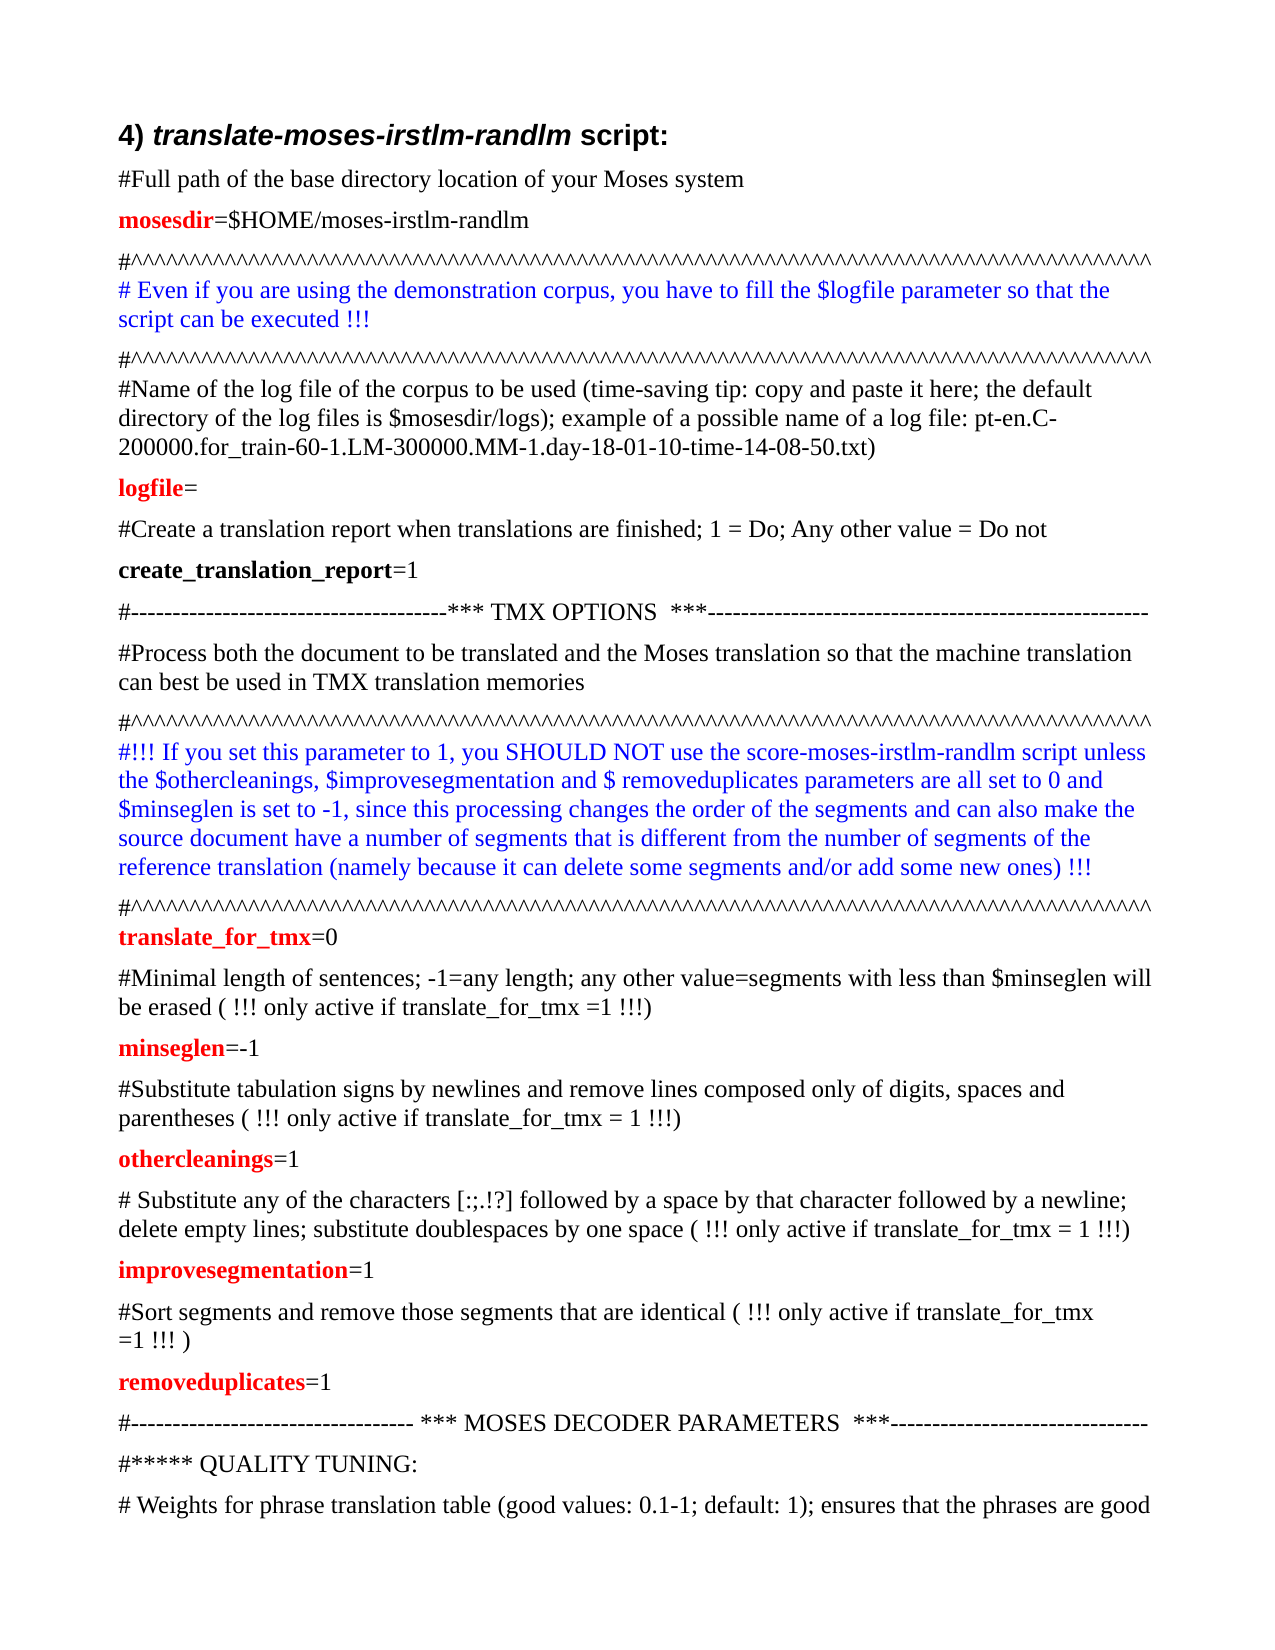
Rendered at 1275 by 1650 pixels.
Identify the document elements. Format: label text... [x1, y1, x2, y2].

text #---------------------------------- *** MOSES DECODER PARAMETERS ***------------------------------- [118, 1408, 1157, 1437]
text #^^^^^^^^^^^^^^^^^^^^^^^^^^^^^^^^^^^^^^^^^^^^^^^^^^^^^^^^^^^^^^^^^^^^^^^^^^^^^^^^^^^^^^^# Even if you are using the demonstration corpus, you have to fill the $logfile parameter so that the script can be executed !!! [118, 247, 1157, 333]
text #Create a translation report when translations are finished; 1 = Do; Any other value = Do not [118, 514, 1157, 543]
text minseglen=-1 [118, 1033, 1157, 1062]
text mosesdir=$HOME/moses-irstlm-randlm [118, 205, 1157, 234]
text #Substitute tabulation signs by newlines and remove lines composed only of digits, spaces and parentheses ( !!! only active if translate_for_tmx = 1 !!!) [118, 1074, 1157, 1132]
text #Full path of the base directory location of your Moses system [118, 164, 1157, 193]
text #Sort segments and remove those segments that are identical ( !!! only active if translate_for_tmx =1 !!! ) [118, 1297, 1157, 1354]
text create_translation_report=1 [118, 555, 1157, 584]
text logfile= [118, 473, 1157, 502]
text #^^^^^^^^^^^^^^^^^^^^^^^^^^^^^^^^^^^^^^^^^^^^^^^^^^^^^^^^^^^^^^^^^^^^^^^^^^^^^^^^^^^^^^^translate_for_tmx=0 [118, 893, 1157, 950]
text #--------------------------------------*** TMX OPTIONS ***----------------------------------------------------- [118, 597, 1157, 625]
text #^^^^^^^^^^^^^^^^^^^^^^^^^^^^^^^^^^^^^^^^^^^^^^^^^^^^^^^^^^^^^^^^^^^^^^^^^^^^^^^^^^^^^^^#!!! If you set this parameter to 1, you SHOULD NOT use the score-moses-irstlm-randlm script unless the $othercleanings, $improvesegmentation and $ removeduplicates parameters are all set to 0 and $minseglen is set to -1, since this processing changes the order of the segments and can also make the source document have a number of segments that is different from the number of segments of the reference translation (namely because it can delete some segments and/or add some new ones) !!! [118, 708, 1157, 880]
text # Weights for phrase translation table (good values: 0.1-1; default: 1); ensures that the phrases are good [118, 1490, 1157, 1519]
text othercleanings=1 [118, 1144, 1157, 1173]
text improvesegmentation=1 [118, 1255, 1157, 1284]
text #Process both the document to be translated and the Moses translation so that the machine translation can best be used in TMX translation memories [118, 638, 1157, 695]
text #***** QUALITY TUNING: [118, 1449, 1157, 1478]
text #Minimal length of sentences; -1=any length; any other value=segments with less than $minseglen will be erased ( !!! only active if translate_for_tmx =1 !!!) [118, 963, 1157, 1020]
text removeduplicates=1 [118, 1367, 1157, 1395]
text #^^^^^^^^^^^^^^^^^^^^^^^^^^^^^^^^^^^^^^^^^^^^^^^^^^^^^^^^^^^^^^^^^^^^^^^^^^^^^^^^^^^^^^^#Name of the log file of the corpus to be used (time-saving tip: copy and paste it here; the default directory of the log files is $mosesdir/logs); example of a possible name of a log file: pt-en.C-200000.for_train-60-1.LM-300000.MM-1.day-18-01-10-time-14-08-50.txt) [118, 345, 1157, 460]
subtitle 4) translate-moses-irstlm-randlm script: [118, 118, 1157, 152]
text # Substitute any of the characters [:;.!?] followed by a space by that character followed by a newline; delete empty lines; substitute doublespaces by one space ( !!! only active if translate_for_tmx = 1 !!!) [118, 1185, 1157, 1243]
